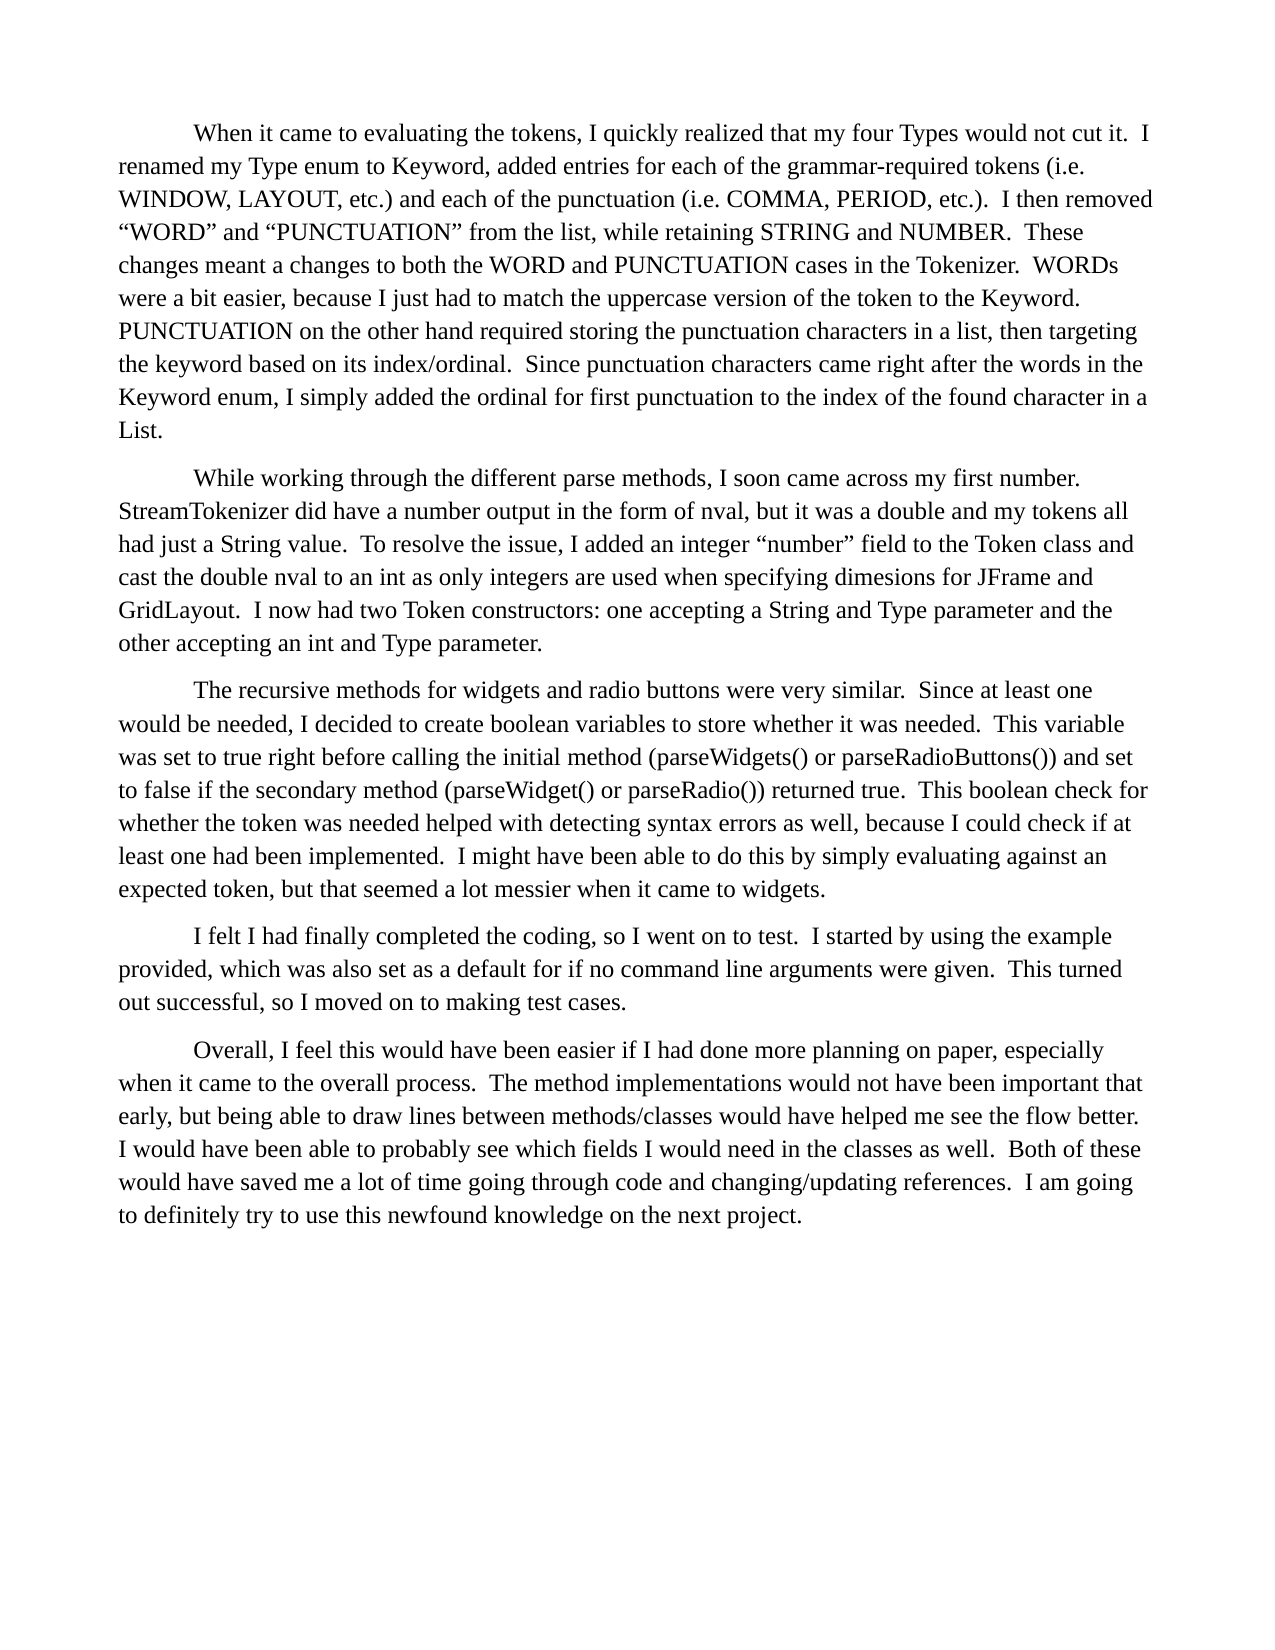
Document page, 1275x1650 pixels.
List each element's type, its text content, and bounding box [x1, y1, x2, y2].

text I felt I had finally completed the coding, so I went on to test. I started by using the example provided, which was also set as a default for if no command line arguments were given. This turned out successful, so I moved on to making test cases. [118, 921, 1157, 1016]
text Overall, I feel this would have been easier if I had done more planning on paper, especially when it came to the overall process. The method implementations would not have been important that early, but being able to draw lines between methods/classes would have helped me see the flow better. I would have been able to probably see which fields I would need in the classes as well. Both of these would have saved me a lot of time going through code and changing/updating references. I am going to definitely try to use this newfound knowledge on the next project. [118, 1035, 1157, 1229]
text When it came to evaluating the tokens, I quickly realized that my four Types would not cut it. I renamed my Type enum to Keyword, added entries for each of the grammar-required tokens (i.e. WINDOW, LAYOUT, etc.) and each of the punctuation (i.e. COMMA, PERIOD, etc.). I then removed “WORD” and “PUNCTUATION” from the list, while retaining STRING and NUMBER. These changes meant a changes to both the WORD and PUNCTUATION cases in the Tokenizer. WORDs were a bit easier, because I just had to match the uppercase version of the token to the Keyword. PUNCTUATION on the other hand required storing the punctuation characters in a list, then targeting the keyword based on its index/ordinal. Since punctuation characters came right after the words in the Keyword enum, I simply added the ordinal for first punctuation to the index of the found character in a List. [118, 118, 1157, 444]
text While working through the different parse methods, I soon came across my first number. StreamTokenizer did have a number output in the form of nval, but it was a double and my tokens all had just a String value. To resolve the issue, I added an integer “number” field to the Token class and cast the double nval to an int as only integers are used when specifying dimesions for JFrame and GridLayout. I now had two Token constructors: one accepting a String and Type parameter and the other accepting an int and Type parameter. [118, 463, 1157, 657]
text The recursive methods for widgets and radio buttons were very similar. Since at least one would be needed, I decided to create boolean variables to store whether it was needed. This variable was set to true right before calling the initial method (parseWidgets() or parseRadioButtons()) and set to false if the secondary method (parseWidget() or parseRadio()) returned true. This boolean check for whether the token was needed helped with detecting syntax errors as well, because I could check if at least one had been implemented. I might have been able to do this by simply evaluating against an expected token, but that seemed a lot messier when it came to widgets. [118, 676, 1157, 902]
